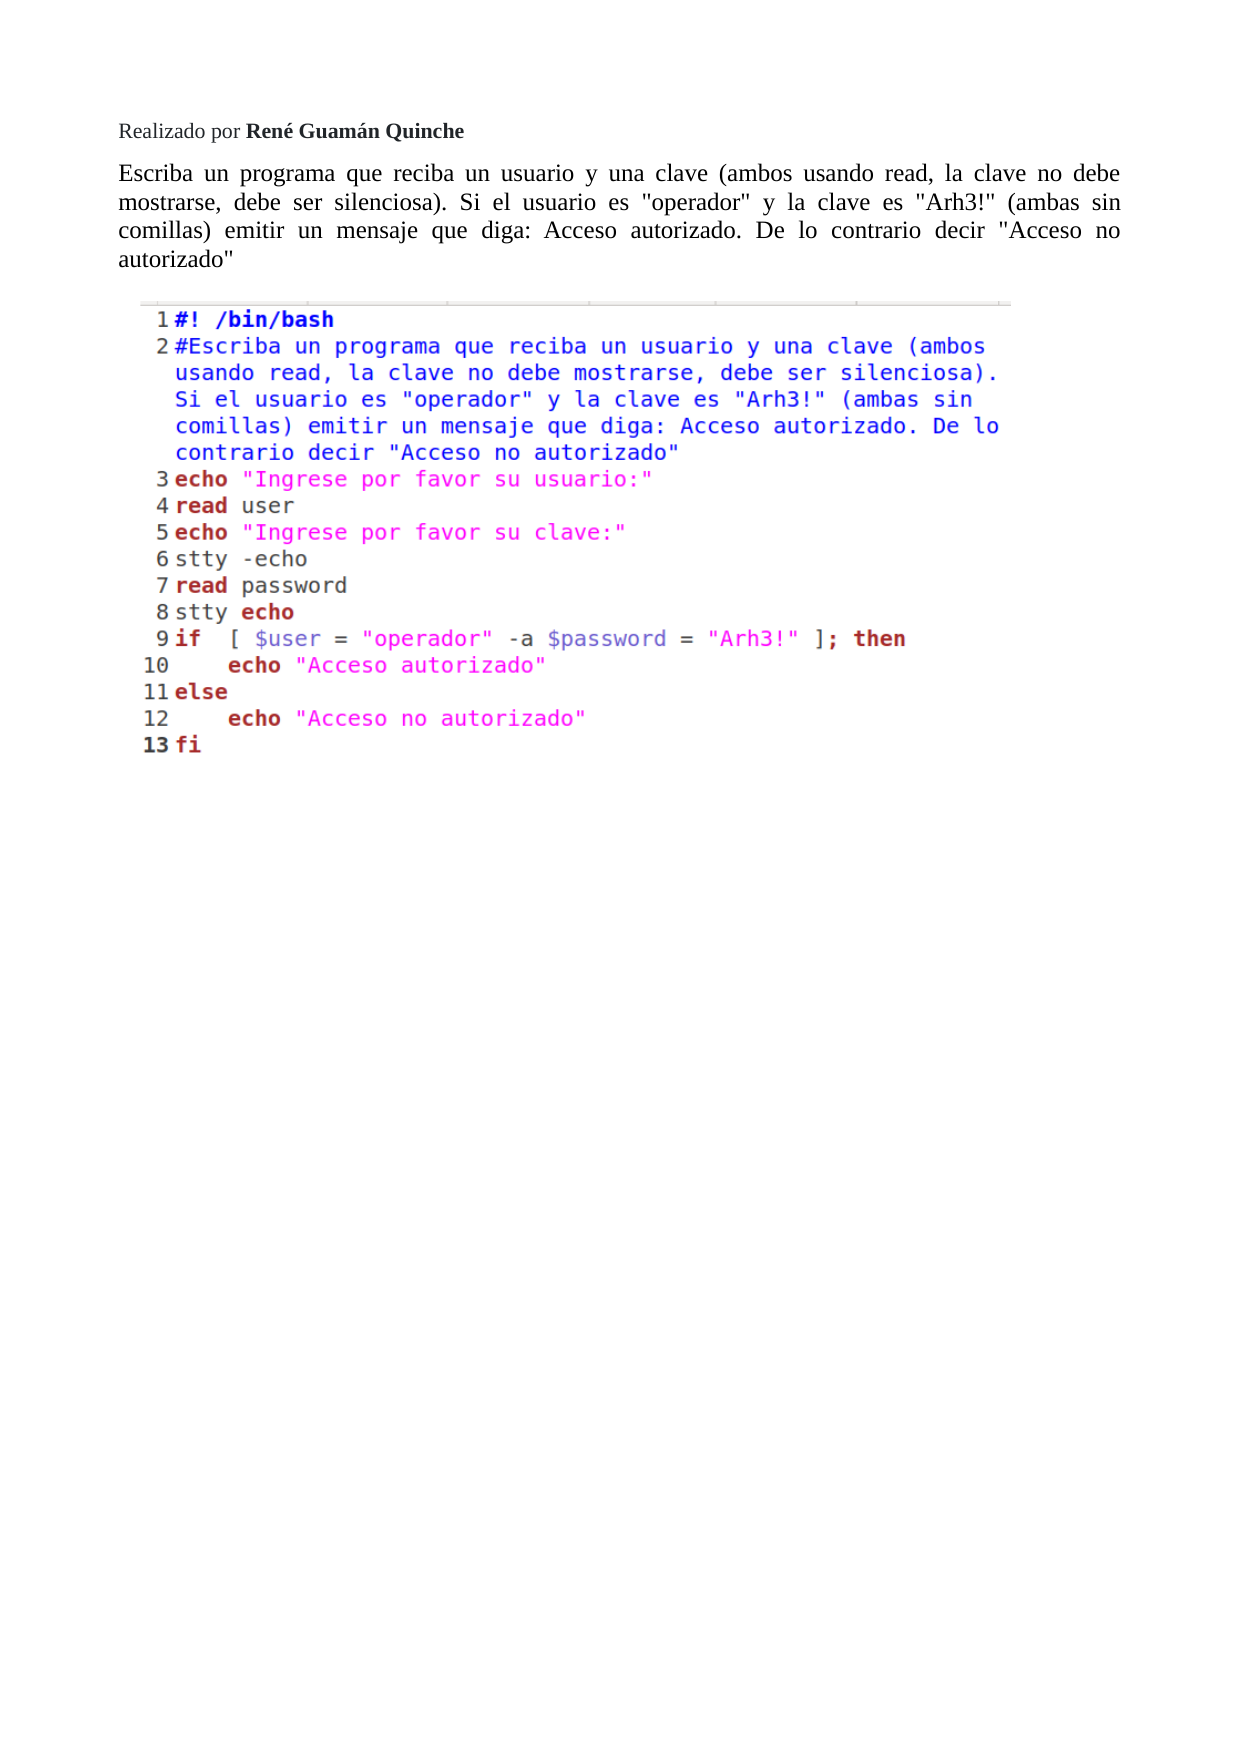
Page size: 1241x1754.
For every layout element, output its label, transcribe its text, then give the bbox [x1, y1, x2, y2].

text Realizado por René Guamán Quinche [118, 118, 1122, 143]
text Escriba un programa que reciba un usuario y una clave (ambos usando read, la clave no debe mostrarse, debe ser silenciosa). Si el usuario es "operador" y la clave es "Arh3!" (ambas sin comillas) emitir un mensaje que diga: Acceso autorizado. De lo contrario decir "Acceso no autorizado" [118, 158, 1122, 273]
picture [596, 301, 1011, 768]
